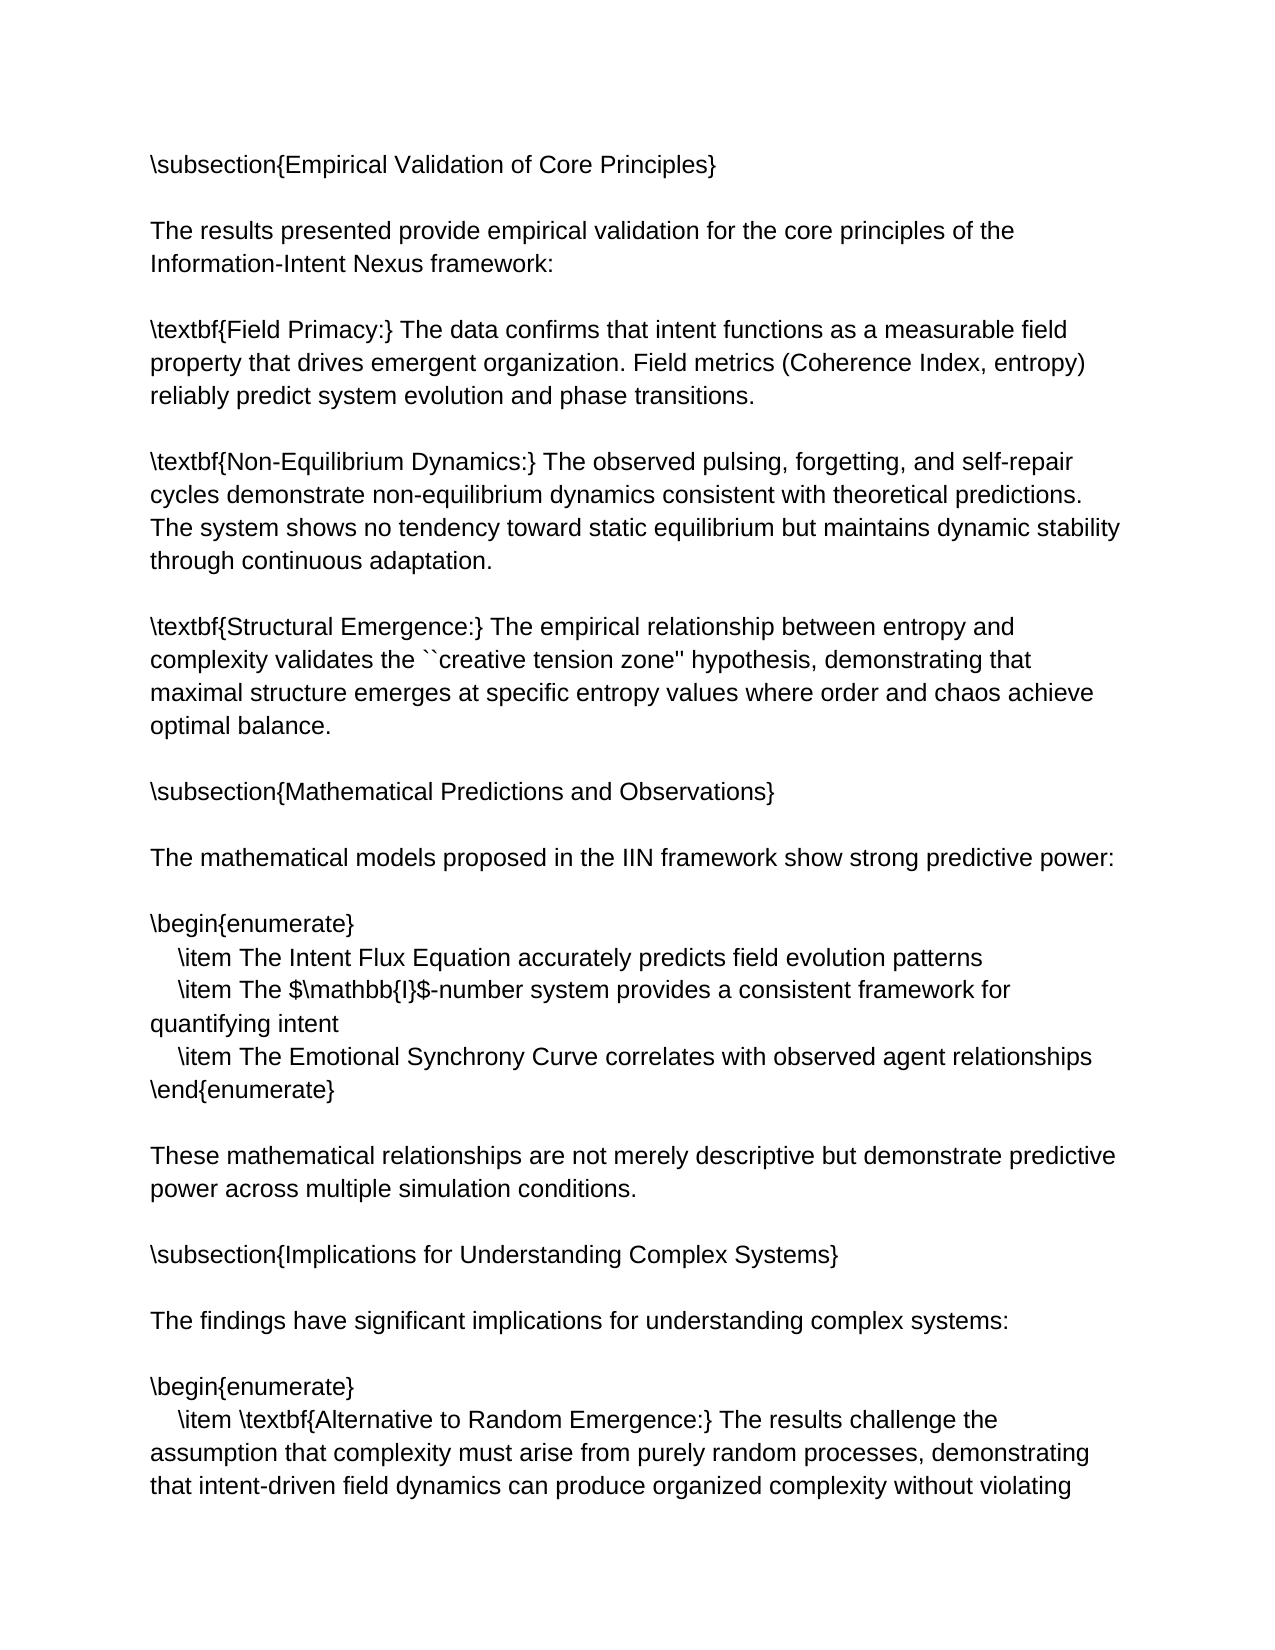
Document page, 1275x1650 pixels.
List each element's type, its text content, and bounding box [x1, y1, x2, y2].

text These mathematical relationships are not merely descriptive but demonstrate predictive power across multiple simulation conditions. [150, 1141, 1125, 1202]
text The mathematical models proposed in the IIN framework show strong predictive power: [150, 843, 1125, 872]
text \begin{enumerate} [150, 909, 1125, 938]
text \item \textbf{Alternative to Random Emergence:} The results challenge the assumption that complexity must arise from purely random processes, demonstrating that intent-driven field dynamics can produce organized complexity without violating [150, 1405, 1125, 1499]
text The findings have significant implications for understanding complex systems: [150, 1306, 1125, 1334]
text \textbf{Structural Emergence:} The empirical relationship between entropy and complexity validates the ``creative tension zone'' hypothesis, demonstrating that maximal structure emerges at specific entropy values where order and chaos achieve optimal balance. [150, 612, 1125, 740]
text \textbf{Non-Equilibrium Dynamics:} The observed pulsing, forgetting, and self-repair cycles demonstrate non-equilibrium dynamics consistent with theoretical predictions. The system shows no tendency toward static equilibrium but maintains dynamic stability through continuous adaptation. [150, 447, 1125, 575]
text \subsection{Mathematical Predictions and Observations} [150, 777, 1125, 806]
text \subsection{Empirical Validation of Core Principles} [150, 150, 1125, 179]
text \item The Emotional Synchrony Curve correlates with observed agent relationships [150, 1042, 1125, 1070]
text \begin{enumerate} [150, 1372, 1125, 1401]
text The results presented provide empirical validation for the core principles of the Information-Intent Nexus framework: [150, 216, 1125, 278]
text \item The Intent Flux Equation accurately predicts field evolution patterns [150, 942, 1125, 971]
text \textbf{Field Primacy:} The data confirms that intent functions as a measurable field property that drives emergent organization. Field metrics (Coherence Index, entropy) reliably predict system evolution and phase transitions. [150, 315, 1125, 410]
text \item The $\mathbb{I}$-number system provides a consistent framework for quantifying intent [150, 976, 1125, 1037]
text \subsection{Implications for Understanding Complex Systems} [150, 1240, 1125, 1268]
text \end{enumerate} [150, 1074, 1125, 1103]
